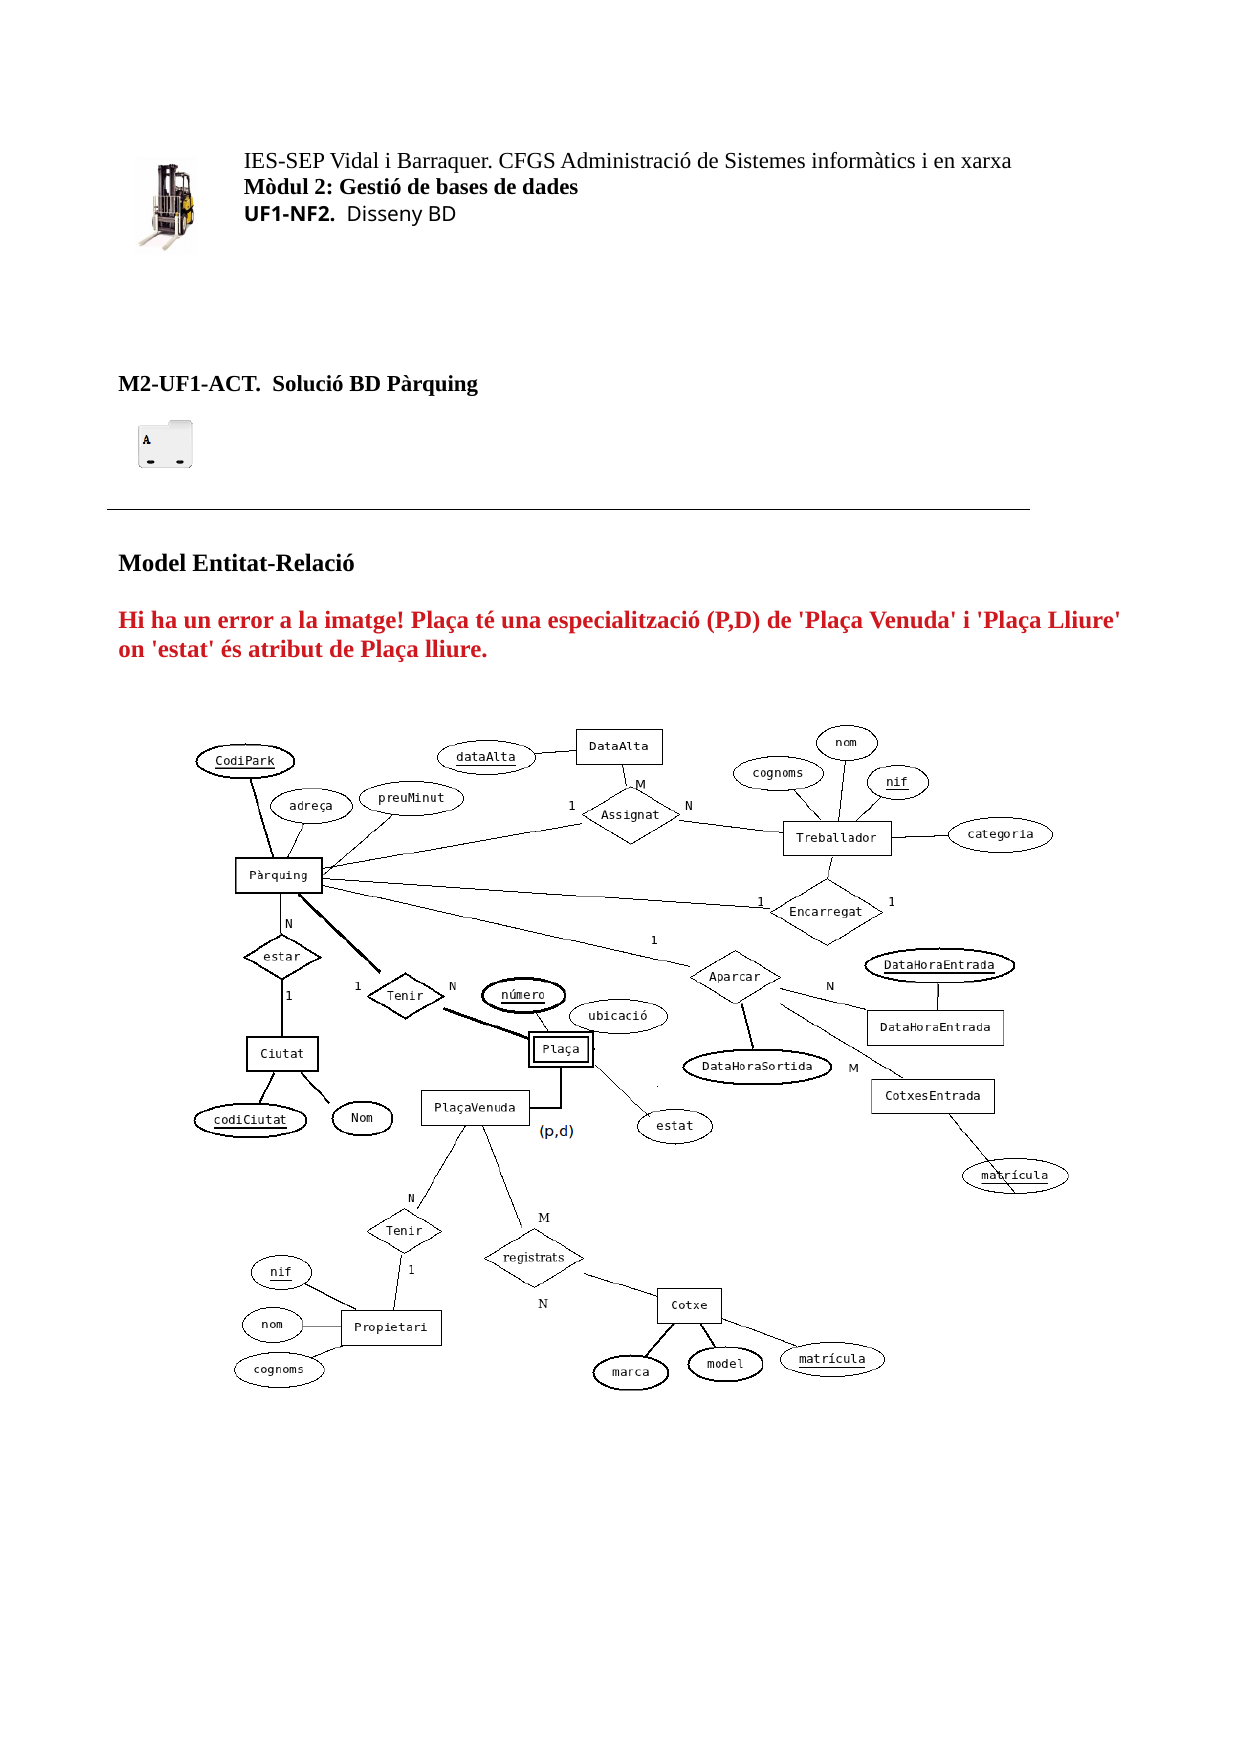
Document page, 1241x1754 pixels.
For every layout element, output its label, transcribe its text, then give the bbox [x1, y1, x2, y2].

text Hi ha un error a la imatge! Plaça té una especialització (P,D) de 'Plaça Venuda' i 'Plaça Lliure' on 'estat' és atribut de Plaça lliure. [118, 606, 1122, 663]
table_header M2-UF1-ACT. Solució BD Pàrquing [107, 370, 1030, 396]
text Model Entitat-Relació [118, 548, 1122, 577]
table_cell [253, 396, 1030, 509]
picture [134, 405, 196, 482]
picture [193, 724, 1069, 1391]
table_cell [107, 396, 253, 509]
picture [134, 156, 198, 255]
